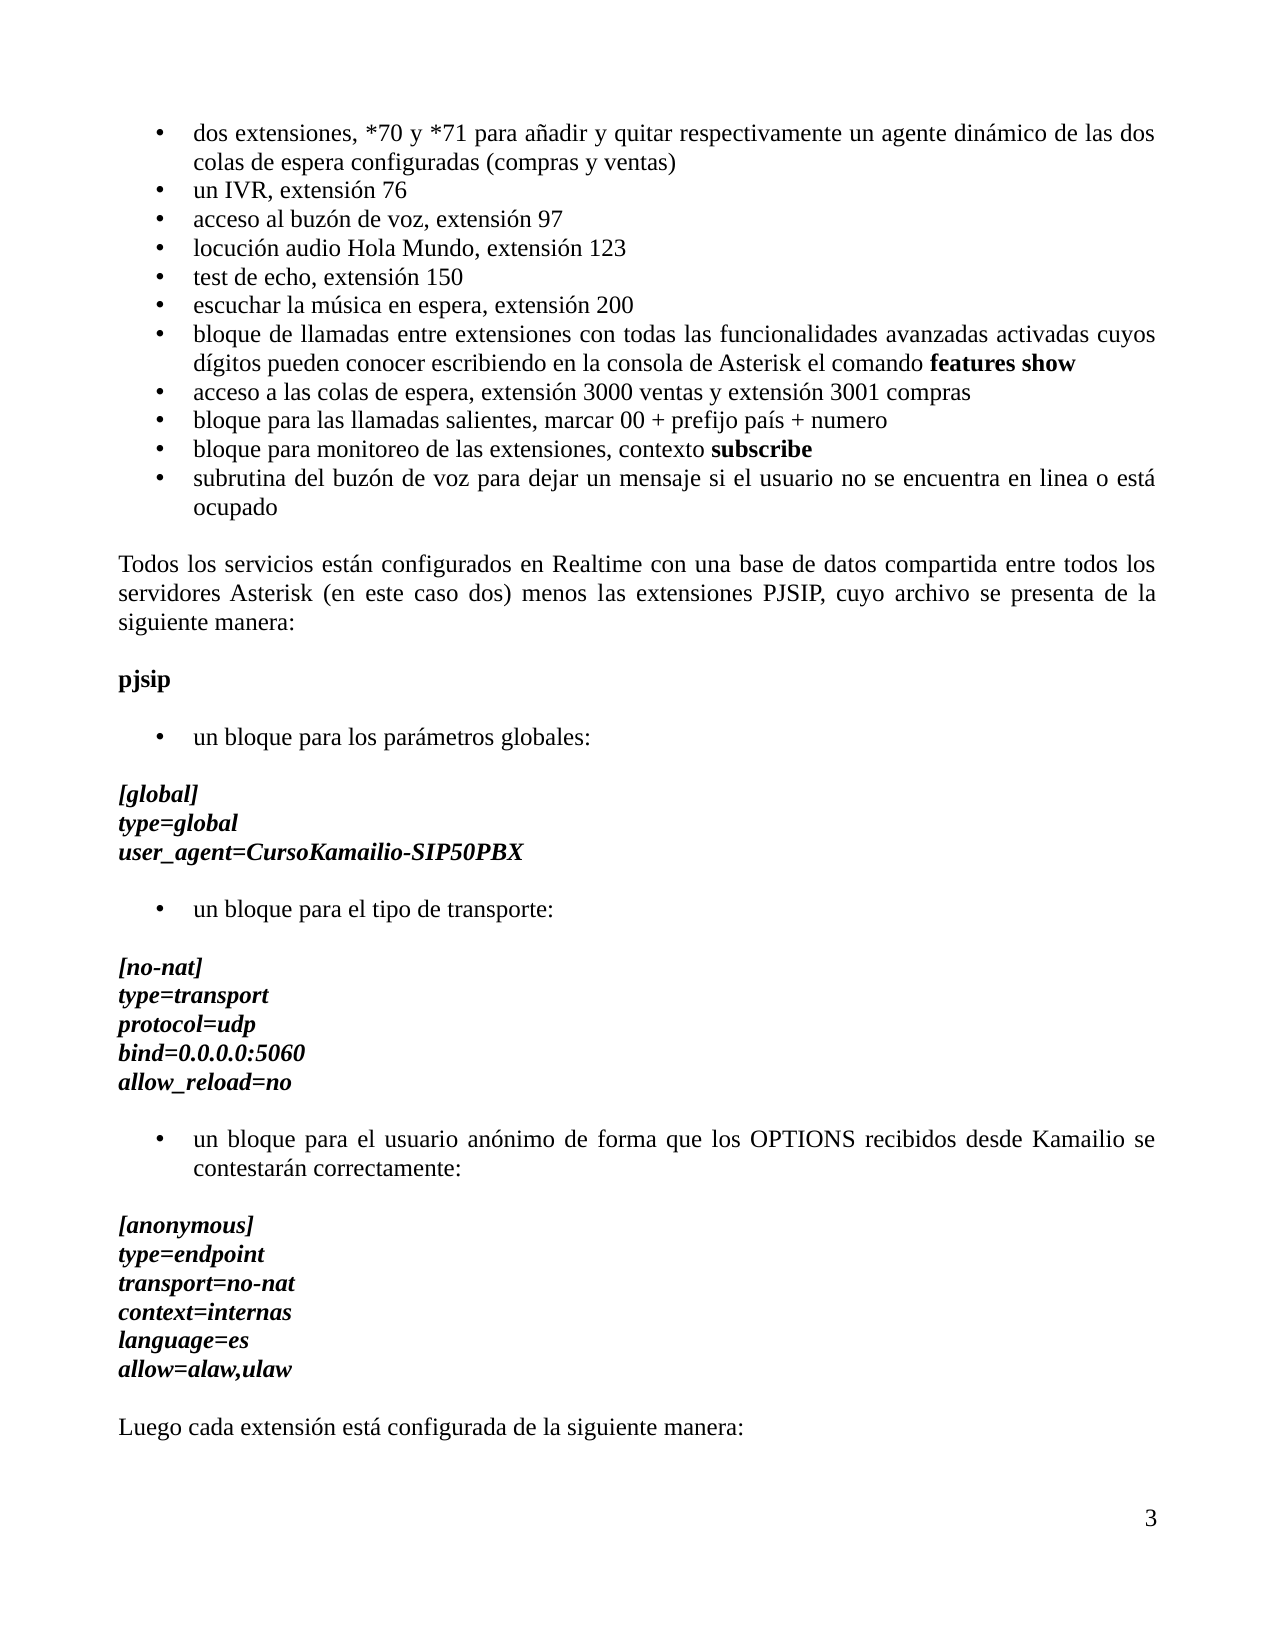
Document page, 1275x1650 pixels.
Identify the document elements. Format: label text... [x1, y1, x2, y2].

list bloque para las llamadas salientes, marcar 00 + prefijo país + numero [156, 406, 1157, 434]
list un IVR, extensión 76 [156, 176, 1157, 204]
list acceso a las colas de espera, extensión 3000 ventas y extensión 3001 compras [156, 377, 1157, 406]
text [global] [118, 779, 1157, 808]
text transport=no-nat [118, 1268, 1157, 1297]
list escuchar la música en espera, extensión 200 [156, 291, 1157, 319]
text [anonymous] [118, 1211, 1157, 1239]
text bind=0.0.0.0:5060 [118, 1038, 1157, 1067]
list un bloque para el tipo de transporte: [156, 894, 1157, 923]
list acceso al buzón de voz, extensión 97 [156, 204, 1157, 233]
list un bloque para el usuario anónimo de forma que los OPTIONS recibidos desde Kamailio se contestarán correctamente: [156, 1124, 1157, 1182]
text context=internas [118, 1297, 1157, 1326]
text protocol=udp [118, 1009, 1157, 1038]
text language=es [118, 1326, 1157, 1354]
list bloque de llamadas entre extensiones con todas las funcionalidades avanzadas activadas cuyos dígitos pueden conocer escribiendo en la consola de Asterisk el comando features show [156, 319, 1157, 377]
list subrutina del buzón de voz para dejar un mensaje si el usuario no se encuentra en linea o está ocupado [156, 463, 1157, 521]
text allow_reload=no [118, 1067, 1157, 1096]
text Todos los servicios están configurados en Realtime con una base de datos compartida entre todos los servidores Asterisk (en este caso dos) menos las extensiones PJSIP, cuyo archivo se presenta de la siguiente manera: [118, 549, 1157, 636]
text type=global [118, 808, 1157, 837]
text allow=alaw,ulaw [118, 1354, 1157, 1383]
text pjsip [118, 664, 1157, 693]
list bloque para monitoreo de las extensiones, contexto subscribe [156, 434, 1157, 463]
list dos extensiones, *70 y *71 para añadir y quitar respectivamente un agente dinámico de las dos colas de espera configuradas (compras y ventas) [156, 118, 1157, 176]
text Luego cada extensión está configurada de la siguiente manera: [118, 1412, 1157, 1441]
list locución audio Hola Mundo, extensión 123 [156, 233, 1157, 262]
text user_agent=CursoKamailio-SIP50PBX [118, 837, 1157, 866]
text [no-nat] [118, 952, 1157, 981]
text type=transport [118, 981, 1157, 1009]
list test de echo, extensión 150 [156, 262, 1157, 291]
list un bloque para los parámetros globales: [156, 722, 1157, 751]
text type=endpoint [118, 1239, 1157, 1268]
